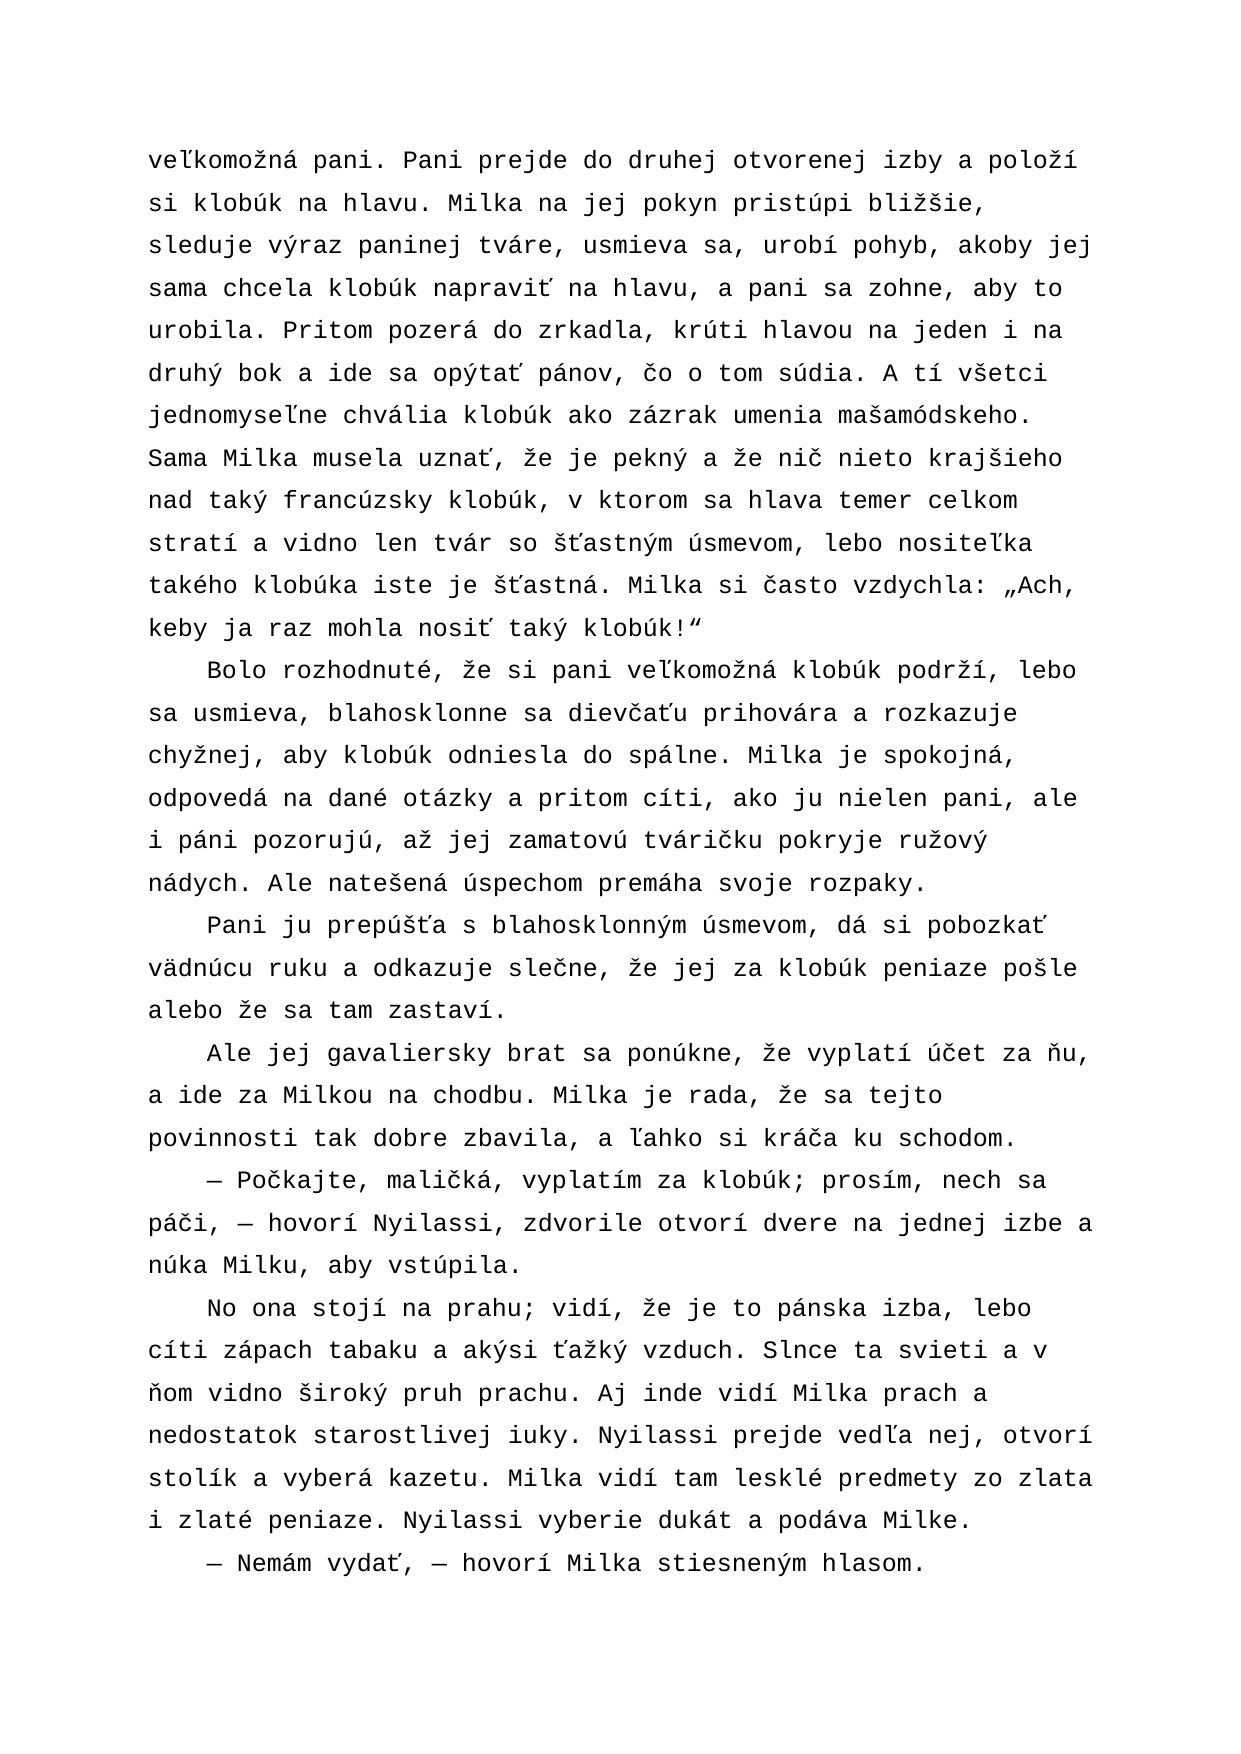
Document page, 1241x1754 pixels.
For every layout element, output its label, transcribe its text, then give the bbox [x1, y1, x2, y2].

text No ona stojí na prahu; vidí, že je to pánska izba, lebo cíti zápach tabaku a akýsi ťažký vzduch. Slnce ta svieti a v ňom vidno široký pruh prachu. Aj inde vidí Milka prach a nedostatok starostlivej iuky. Nyilassi prejde vedľa nej, otvorí stolík a vyberá kazetu. Milka vidí tam lesklé predmety zo zlata i zlaté peniaze. Nyilassi vyberie dukát a podáva Milke. [148, 1295, 1093, 1536]
text — Počkajte, maličká, vyplatím za klobúk; prosím, nech sa páči, — hovorí Nyilassi, zdvorile otvorí dvere na jednej izbe a núka Milku, aby vstúpila. [148, 1168, 1093, 1281]
text — Nemám vydať, — hovorí Milka stiesneným hlasom. [148, 1550, 1093, 1578]
text Bolo rozhodnuté, že si pani veľkomožná klobúk podrží, lebo sa usmieva, blahosklonne sa dievčaťu prihovára a rozkazuje chyžnej, aby klobúk odniesla do spálne. Milka je spokojná, odpovedá na dané otázky a pritom cíti, ako ju nielen pani, ale i páni pozorujú, až jej zamatovú tváričku pokryje ružový nádych. Ale natešená úspechom premáha svoje rozpaky. [148, 658, 1093, 898]
text veľkomožná pani. Pani prejde do druhej otvorenej izby a položí si klobúk na hlavu. Milka na jej pokyn pristúpi bližšie, sleduje výraz paninej tváre, usmieva sa, urobí pohyb, akoby jej sama chcela klobúk napraviť na hlavu, a pani sa zohne, aby to urobila. Pritom pozerá do zrkadla, krúti hlavou na jeden i na druhý bok a ide sa opýtať pánov, čo o tom súdia. A tí všetci jednomyseľne chvália klobúk ako zázrak umenia mašamódskeho. Sama Milka musela uznať, že je pekný a že nič nieto krajšieho nad taký francúzsky klobúk, v ktorom sa hlava temer celkom stratí a vidno len tvár so šťastným úsmevom, lebo nositeľka takého klobúka iste je šťastná. Milka si často vzdychla: „Ach, keby ja raz mohla nosiť taký klobúk!“ [148, 148, 1093, 643]
text Pani ju prepúšťa s blahosklonným úsmevom, dá si pobozkať vädnúcu ruku a odkazuje slečne, že jej za klobúk peniaze pošle alebo že sa tam zastaví. [148, 913, 1093, 1026]
text Ale jej gavaliersky brat sa ponúkne, že vyplatí účet za ňu, a ide za Milkou na chodbu. Milka je rada, že sa tejto povinnosti tak dobre zbavila, a ľahko si kráča ku schodom. [148, 1040, 1093, 1153]
